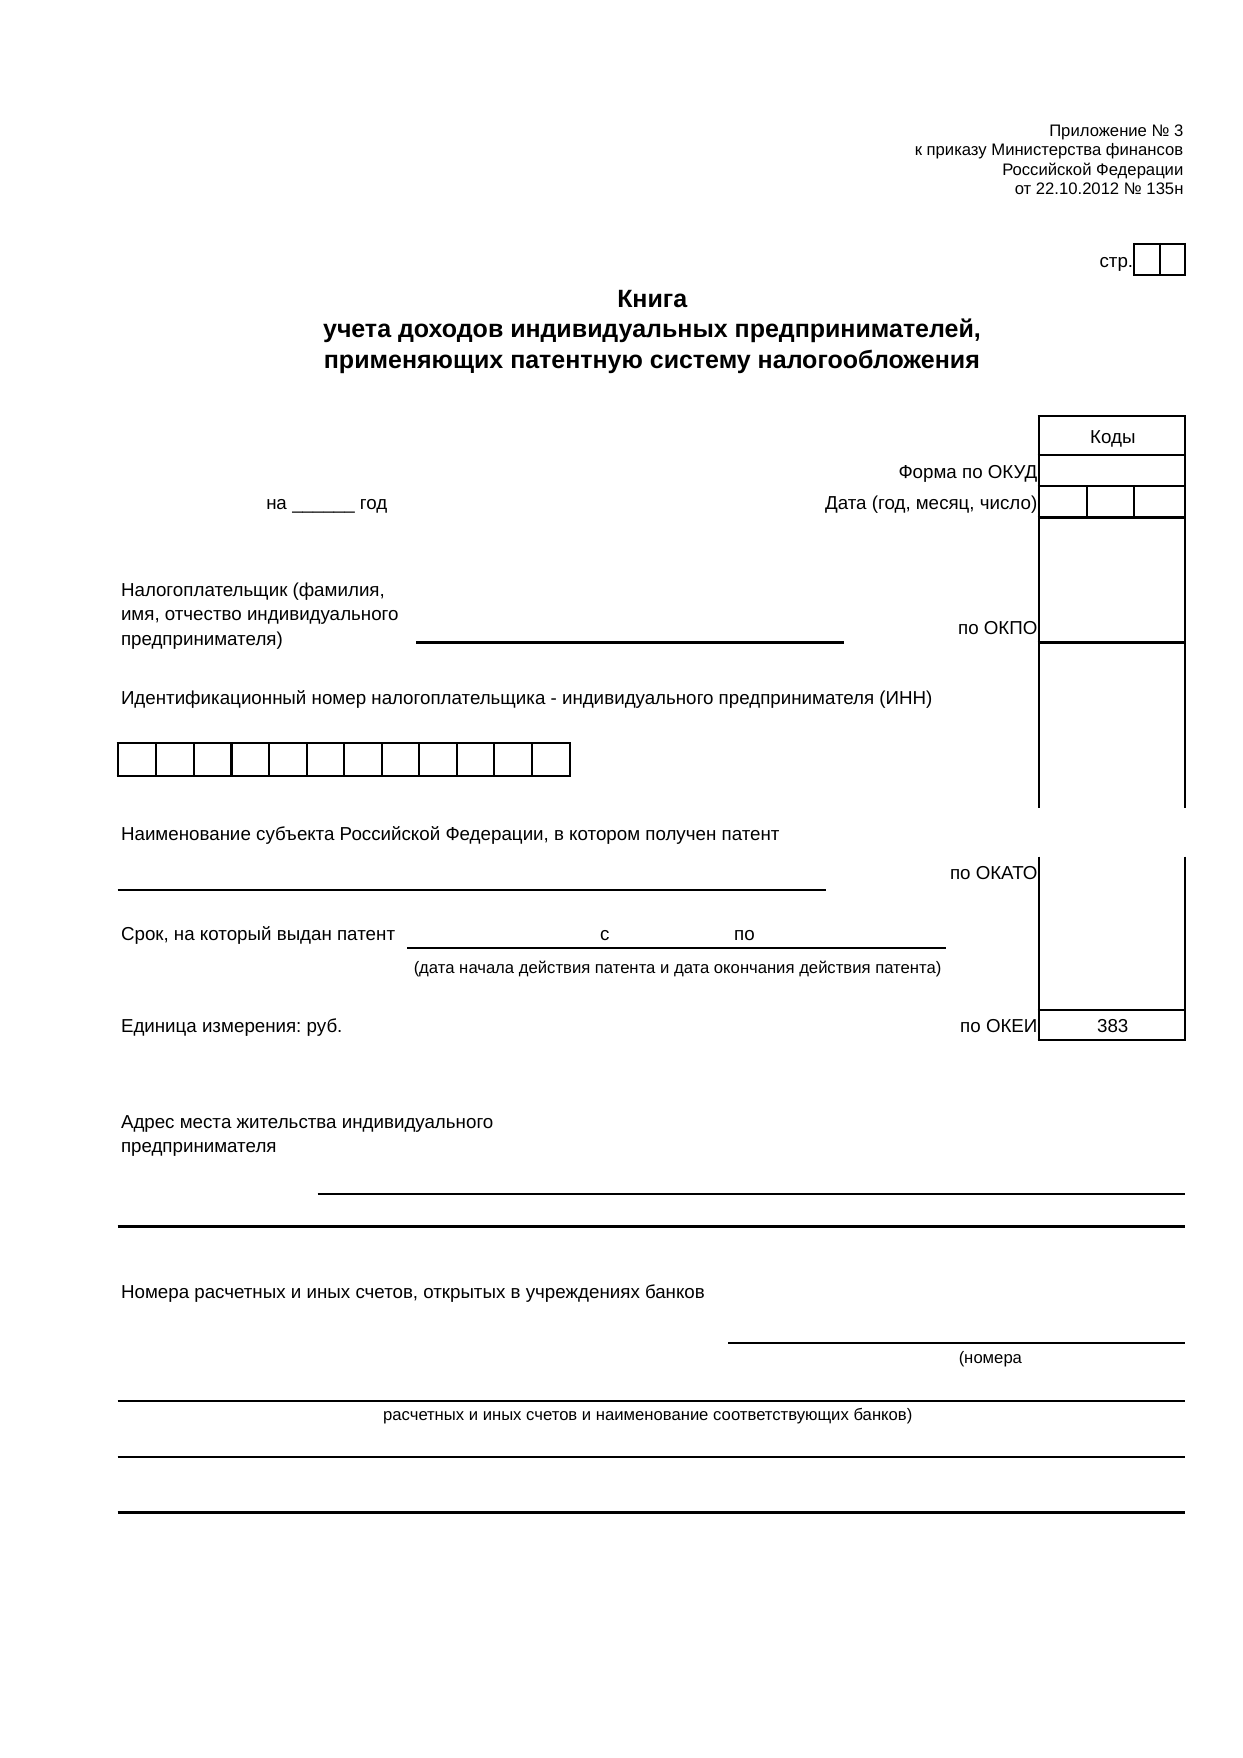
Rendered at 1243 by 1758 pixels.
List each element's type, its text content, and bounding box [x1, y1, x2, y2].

table_cell [118, 1369, 1185, 1400]
table_cell [118, 1193, 1185, 1225]
table_cell Единица измерения: руб. [118, 1009, 452, 1038]
table_cell [943, 1039, 1185, 1133]
table_cell [946, 915, 1038, 1009]
table_cell [1040, 610, 1184, 641]
table_cell [533, 744, 569, 775]
table_cell [118, 1458, 1185, 1480]
table_cell [416, 644, 844, 676]
table_cell Наименование субъекта Российской Федерации, в котором получен патент [118, 808, 844, 857]
table_cell [1050, 1344, 1185, 1368]
table_cell [1040, 857, 1184, 886]
table_cell [844, 610, 926, 676]
table_cell [1040, 519, 1184, 610]
table_cell [383, 744, 418, 775]
table_cell [118, 415, 1038, 454]
table_cell [962, 1402, 1185, 1424]
table_cell [118, 1402, 332, 1424]
table_cell с по [407, 915, 946, 947]
table_cell [420, 744, 456, 775]
table_header Приложение № 3 к приказу Министерства финансов Российской Федерации от 22.10.2012 № 135н [118, 118, 1185, 204]
table_cell [318, 1160, 507, 1193]
table_cell [119, 744, 155, 775]
table_cell [157, 744, 193, 775]
table_cell [951, 676, 1038, 808]
table_cell 383 [1040, 1011, 1184, 1038]
table_cell [118, 204, 1185, 243]
table_cell Форма по ОКУД [813, 454, 1038, 485]
table_cell [728, 1289, 1185, 1342]
table_cell [1040, 886, 1184, 1009]
table_cell [118, 1228, 1185, 1264]
table_cell [118, 1480, 1185, 1511]
table_cell [118, 1039, 452, 1102]
table_cell по ОКПО [926, 610, 1038, 641]
table_cell [458, 744, 493, 775]
table_cell Номера расчетных и иных счетов, открытых в учреждениях банков [118, 1265, 728, 1317]
table_cell [118, 243, 1075, 274]
table_cell [118, 650, 416, 676]
table_cell Коды [1040, 417, 1184, 454]
table_cell [118, 777, 569, 808]
table_cell [345, 744, 381, 775]
table_cell [507, 1133, 1185, 1193]
table_cell [926, 886, 1038, 915]
table_cell [844, 808, 951, 857]
table_cell Книга учета доходов индивидуальных предпринимателей, применяющих патентную систему налогообложения [118, 274, 1185, 374]
table_cell [826, 857, 926, 915]
table_cell [453, 1009, 943, 1102]
table_cell [1135, 245, 1159, 274]
table_cell [416, 516, 844, 641]
table_cell [1135, 487, 1184, 516]
table_cell по ОКЕИ [943, 1009, 1038, 1038]
table_cell [1088, 487, 1133, 516]
table_cell [118, 1160, 318, 1193]
table_cell (номера [929, 1344, 1050, 1368]
table_cell [118, 891, 826, 915]
table_cell [507, 1103, 943, 1133]
table_cell [118, 374, 1185, 415]
table_cell [118, 947, 407, 1009]
table_cell [1040, 644, 1184, 808]
table_cell [844, 516, 1038, 610]
table_cell Идентификационный номер налогоплательщика - индивидуального предпринимателя (ИНН) [118, 676, 951, 709]
table_cell Налогоплательщик (фамилия, имя, отчество индивидуального предпринимателя) [118, 568, 416, 650]
table_cell (дата начала действия патента и дата окончания действия патента) [407, 949, 946, 984]
table_cell [233, 744, 268, 775]
table_cell [571, 742, 951, 775]
table_cell Адрес места жительства индивидуального предпринимателя [118, 1103, 507, 1160]
table_cell [118, 1317, 728, 1368]
table_cell [728, 1344, 929, 1368]
table_cell Дата (год, месяц, число) [775, 485, 1038, 516]
table_cell стр. [1075, 243, 1133, 274]
table_cell [407, 984, 946, 1009]
table_cell [926, 641, 1038, 676]
table_cell [495, 744, 531, 775]
table_cell [270, 744, 306, 775]
table_cell [1040, 487, 1086, 516]
table_cell [1040, 456, 1184, 485]
table_cell по ОКАТО [926, 857, 1038, 886]
table_cell [118, 1424, 1185, 1456]
table_cell [308, 744, 343, 775]
table_cell [118, 857, 826, 889]
table_cell [570, 775, 951, 808]
table_cell [728, 1265, 1185, 1289]
table_cell Срок, на который выдан патент [118, 915, 407, 947]
table_cell [118, 485, 263, 568]
table_cell расчетных и иных счетов и наименование соответствующих банков) [332, 1402, 962, 1424]
table_cell на ______ год [263, 485, 416, 516]
table_cell [118, 709, 951, 742]
table_cell [416, 485, 775, 516]
table_cell [118, 454, 813, 485]
table_cell [263, 516, 416, 568]
table_cell [1161, 245, 1184, 274]
table_cell [195, 744, 230, 775]
